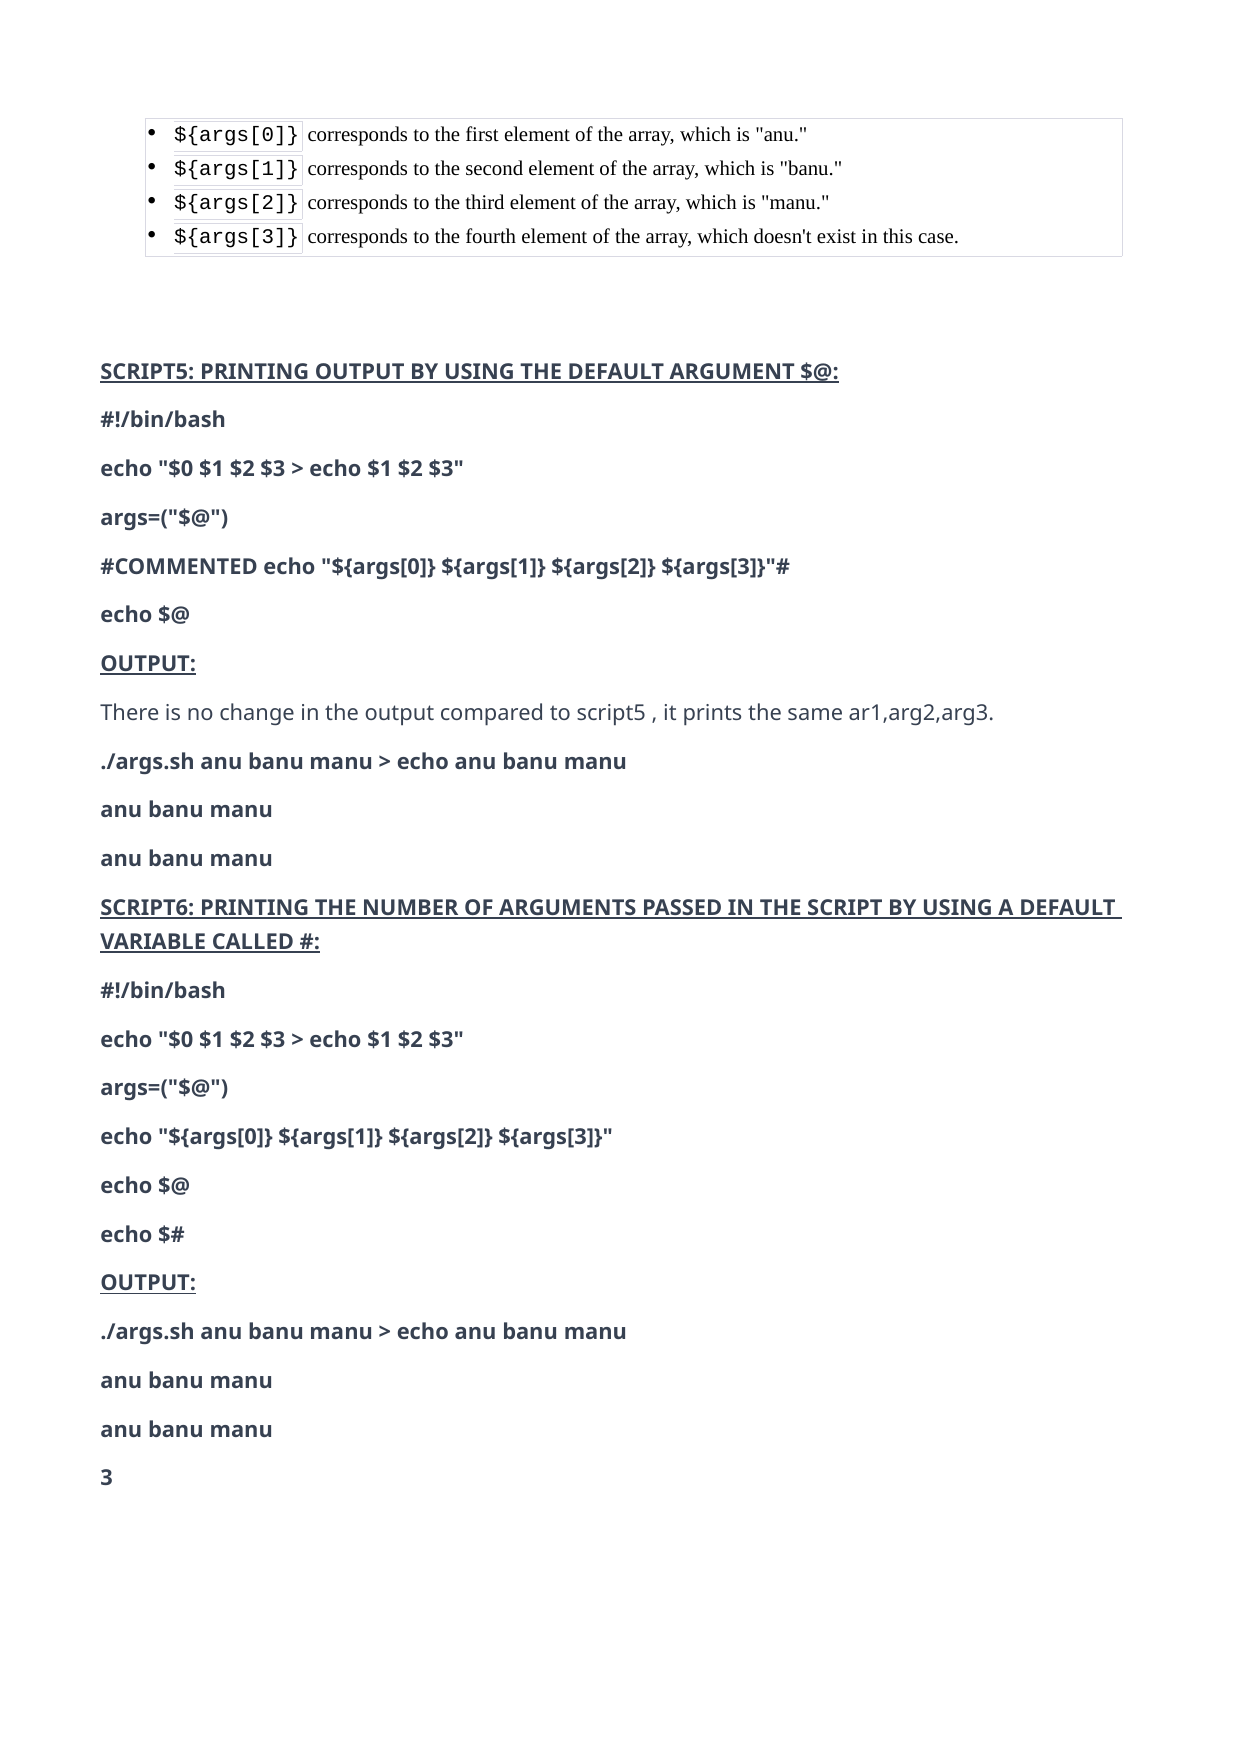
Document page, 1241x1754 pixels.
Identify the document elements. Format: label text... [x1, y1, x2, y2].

text ./args.sh anu banu manu > echo anu banu manu [100, 1316, 1122, 1346]
text echo $@ [100, 1170, 1122, 1199]
text #!/bin/bash [100, 975, 1122, 1004]
text anu banu manu [100, 1365, 1122, 1394]
text OUTPUT: [100, 1267, 1122, 1297]
text VARIABLE CALLED #: [100, 919, 1122, 956]
text ./args.sh anu banu manu > echo anu banu manu [100, 746, 1122, 775]
text echo $# [100, 1218, 1122, 1248]
text echo "${args[0]} ${args[1]} ${args[2]} ${args[3]}" [100, 1121, 1122, 1151]
list ${args[0]} corresponds to the first element of the array, which is "anu." [146, 119, 1122, 151]
text SCRIPT6: PRINTING THE NUMBER OF ARGUMENTS PASSED IN THE SCRIPT BY USING A DEFAULT [100, 892, 1122, 917]
text args=("$@") [100, 1072, 1122, 1102]
text 3 [100, 1462, 1122, 1492]
list ${args[2]} corresponds to the third element of the array, which is "manu." [146, 186, 1122, 219]
text There is no change in the output compared to script5 , it prints the same ar1,arg2,arg3. [100, 697, 1122, 727]
text OUTPUT: [100, 648, 1122, 678]
text echo "$0 $1 $2 $3 > echo $1 $2 $3" [100, 453, 1122, 483]
text anu banu manu [100, 1413, 1122, 1443]
text echo $@ [100, 599, 1122, 629]
list ${args[3]} corresponds to the fourth element of the array, which doesn't exist in this case. [146, 220, 1122, 256]
list ${args[1]} corresponds to the second element of the array, which is "banu." [146, 152, 1122, 185]
text echo "$0 $1 $2 $3 > echo $1 $2 $3" [100, 1023, 1122, 1053]
text #!/bin/bash [100, 404, 1122, 434]
text anu banu manu [100, 843, 1122, 873]
text anu banu manu [100, 794, 1122, 824]
text args=("$@") [100, 502, 1122, 532]
text SCRIPT5: PRINTING OUTPUT BY USING THE DEFAULT ARGUMENT $@: [100, 356, 1122, 385]
text #COMMENTED echo "${args[0]} ${args[1]} ${args[2]} ${args[3]}"# [100, 551, 1122, 580]
